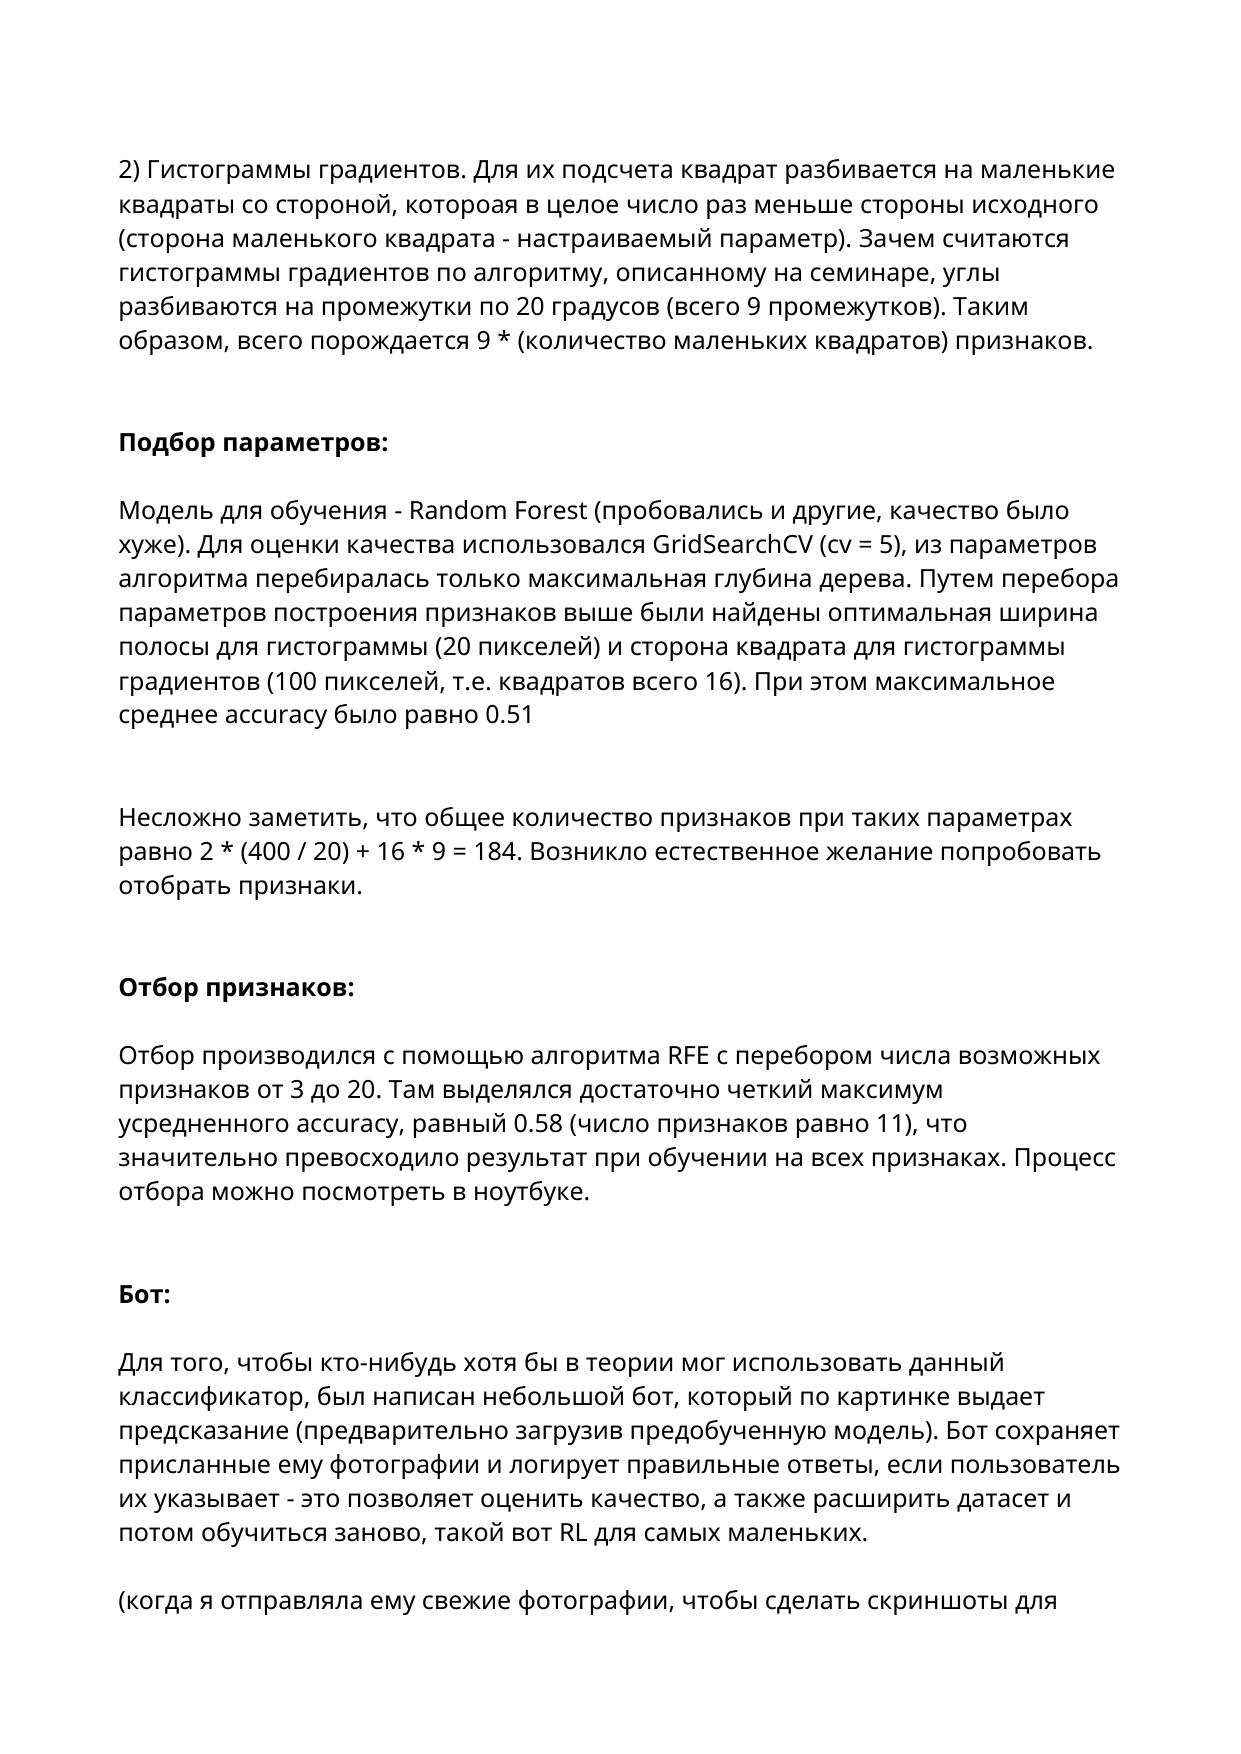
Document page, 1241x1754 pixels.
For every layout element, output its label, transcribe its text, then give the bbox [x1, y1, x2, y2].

text Модель для обучения - Random Forest (пробовались и другие, качество было хуже). Для оценки качества использовался GridSearchCV (cv = 5), из параметров алгоритма перебиралась только максимальная глубина дерева. Путем перебора параметров построения признаков выше были найдены оптимальная ширина полосы для гистограммы (20 пикселей) и сторона квадрата для гистограммы градиентов (100 пикселей, т.е. квадратов всего 16). При этом максимальное среднее accuracy было равно 0.51 [118, 493, 1122, 731]
text Отбор производился с помощью алгоритма RFE с перебором числа возможных признаков от 3 до 20. Там выделялся достаточно четкий максимум усредненного accuracy, равный 0.58 (число признаков равно 11), что значительно превосходило результат при обучении на всех признаках. Процесс отбора можно посмотреть в ноутбуке. [118, 1038, 1122, 1208]
text 2) Гистограммы градиентов. Для их подсчета квадрат разбивается на маленькие квадраты со стороной, котороая в целое число раз меньше стороны исходного (сторона маленького квадрата - настраиваемый параметр). Зачем считаются гистограммы градиентов по алгоритму, описанному на семинаре, углы разбиваются на промежутки по 20 градусов (всего 9 промежутков). Таким образом, всего порождается 9 * (количество маленьких квадратов) признаков. [118, 152, 1122, 357]
text Подбор параметров: [118, 425, 1122, 459]
text Отбор признаков: [118, 970, 1122, 1004]
text Несложно заметить, что общее количество признаков при таких параметрах равно 2 * (400 / 20) + 16 * 9 = 184. Возникло естественное желание попробовать отобрать признаки. [118, 799, 1122, 902]
text Бот: [118, 1276, 1122, 1310]
text (когда я отправляла ему свежие фотографии, чтобы сделать скриншоты для [118, 1583, 1122, 1617]
text Для того, чтобы кто-нибудь хотя бы в теории мог использовать данный классификатор, был написан небольшой бот, который по картинке выдает предсказание (предварительно загрузив предобученную модель). Бот сохраняет присланные ему фотографии и логирует правильные ответы, если пользователь их указывает - это позволяет оценить качество, а также расширить датасет и потом обучиться заново, такой вот RL для самых маленьких. [118, 1344, 1122, 1549]
